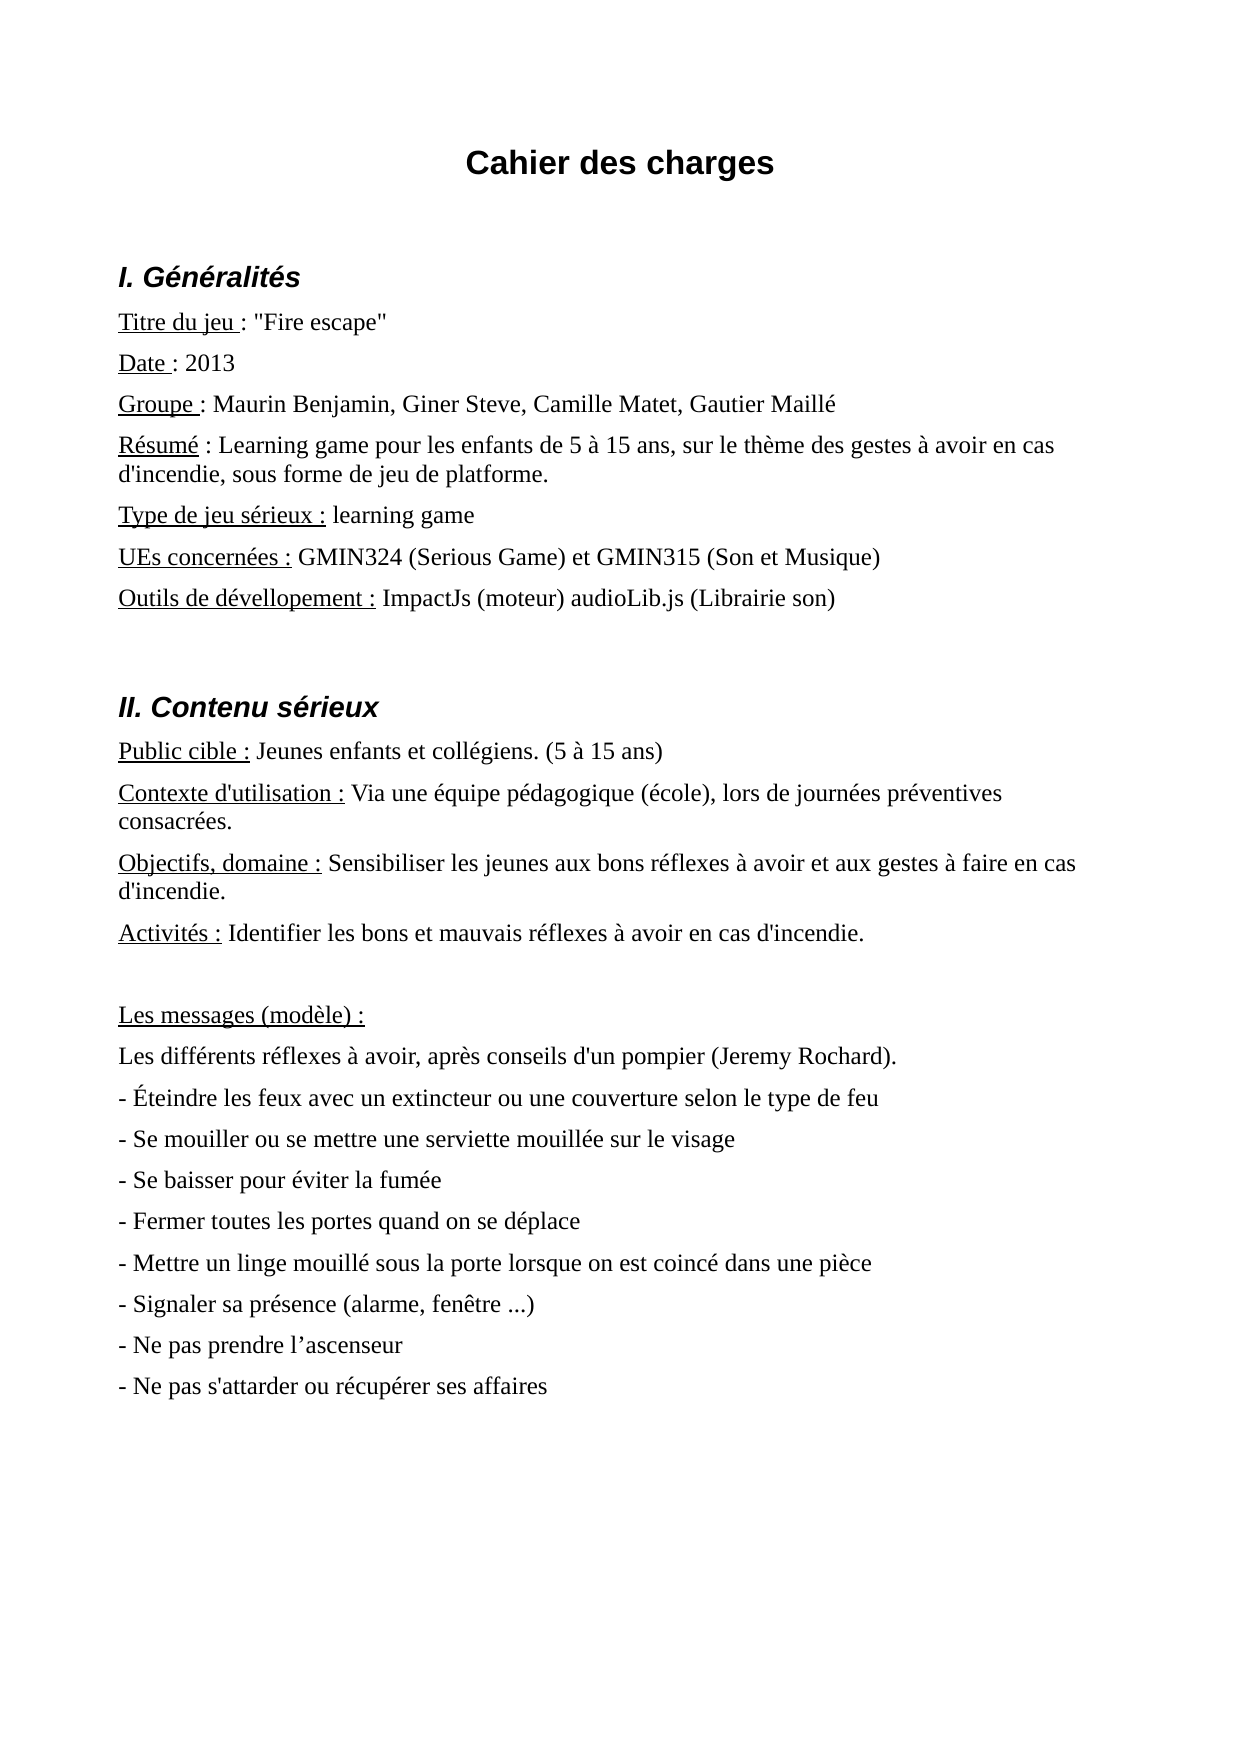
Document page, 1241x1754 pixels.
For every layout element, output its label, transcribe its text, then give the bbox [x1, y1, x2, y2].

text Public cible : Jeunes enfants et collégiens. (5 à 15 ans) [118, 736, 1122, 765]
subtitle I. Généralités [118, 261, 1122, 294]
text - Se baisser pour éviter la fumée [118, 1165, 1122, 1194]
text Titre du jeu : "Fire escape" [118, 307, 1122, 335]
text Contexte d'utilisation : Via une équipe pédagogique (école), lors de journées préventives consacrées. [118, 778, 1122, 835]
text UEs concernées : GMIN324 (Serious Game) et GMIN315 (Son et Musique) [118, 542, 1122, 570]
subtitle II. Contenu sérieux [118, 690, 1122, 724]
text - Se mouiller ou se mettre une serviette mouillée sur le visage [118, 1124, 1122, 1153]
text Date : 2013 [118, 348, 1122, 377]
text - Éteindre les feux avec un extincteur ou une couverture selon le type de feu [118, 1083, 1122, 1111]
subtitle Cahier des charges [118, 143, 1122, 182]
text Résumé : Learning game pour les enfants de 5 à 15 ans, sur le thème des gestes à avoir en cas d'incendie, sous forme de jeu de platforme. [118, 430, 1122, 488]
text Type de jeu sérieux : learning game [118, 500, 1122, 529]
text - Ne pas prendre l’ascenseur [118, 1330, 1122, 1359]
text - Fermer toutes les portes quand on se déplace [118, 1206, 1122, 1235]
text Objectifs, domaine : Sensibiliser les jeunes aux bons réflexes à avoir et aux gestes à faire en cas d'incendie. [118, 848, 1122, 905]
text - Ne pas s'attarder ou récupérer ses affaires [118, 1371, 1122, 1400]
text Les messages (modèle) : [118, 1000, 1122, 1029]
text - Mettre un linge mouillé sous la porte lorsque on est coincé dans une pièce [118, 1248, 1122, 1276]
text - Signaler sa présence (alarme, fenêtre ...) [118, 1289, 1122, 1318]
text Groupe : Maurin Benjamin, Giner Steve, Camille Matet, Gautier Maillé [118, 389, 1122, 418]
text Activités : Identifier les bons et mauvais réflexes à avoir en cas d'incendie. [118, 918, 1122, 946]
text Outils de dévellopement : ImpactJs (moteur) audioLib.js (Librairie son) [118, 583, 1122, 612]
text Les différents réflexes à avoir, après conseils d'un pompier (Jeremy Rochard). [118, 1041, 1122, 1070]
